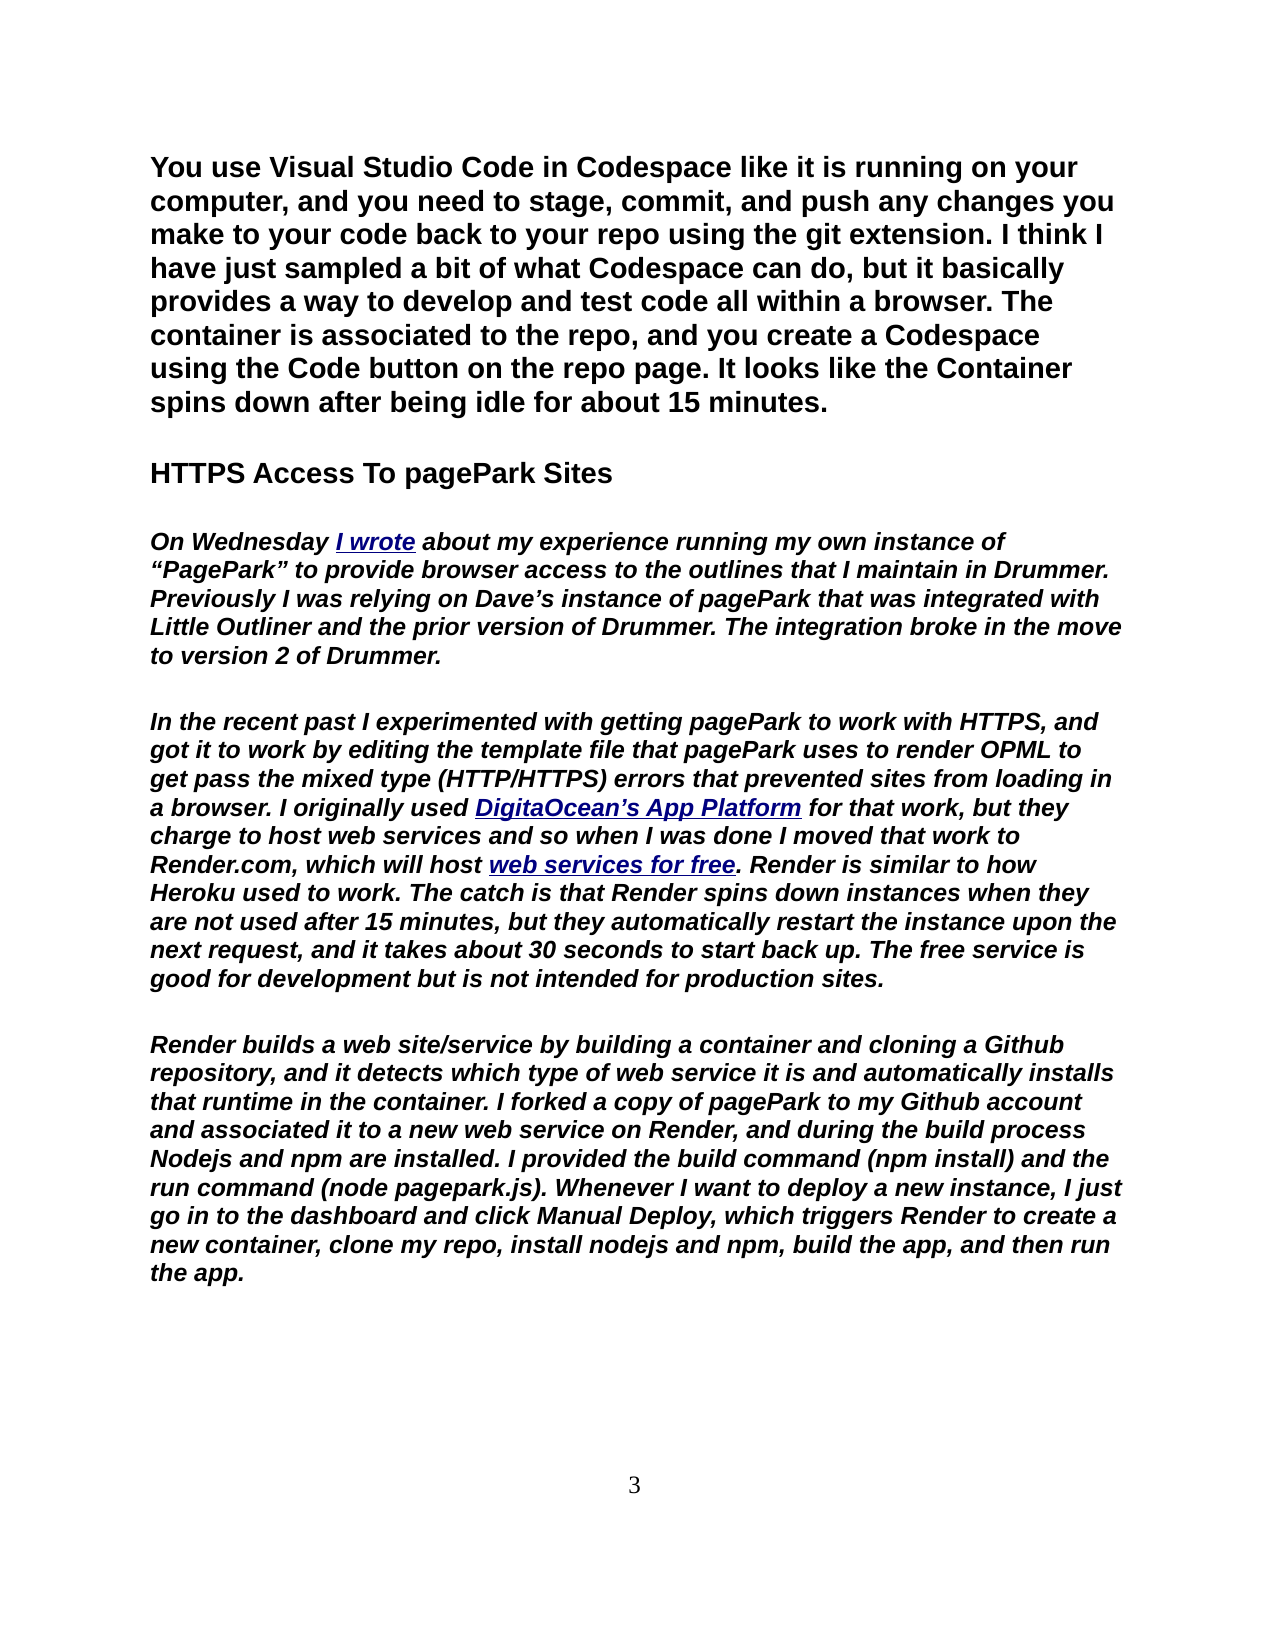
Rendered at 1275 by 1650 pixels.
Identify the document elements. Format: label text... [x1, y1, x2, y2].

subtitle On Wednesday I wrote about my experience running my own instance of “PagePark” to provide browser access to the outlines that I maintain in Drummer. Previously I was relying on Dave’s instance of pagePark that was integrated with Little Outliner and the prior version of Drummer. The integration broke in the move to version 2 of Drummer. [150, 527, 1125, 669]
subtitle HTTPS Access To pagePark Sites [150, 456, 1125, 489]
subtitle In the recent past I experimented with getting pagePark to work with HTTPS, and got it to work by editing the template file that pagePark uses to render OPML to get pass the mixed type (HTTP/HTTPS) errors that prevented sites from loading in a browser. I originally used DigitaOcean’s App Platform for that work, but they charge to host web services and so when I was done I moved that work to Render.com, which will host web services for free. Render is similar to how Heroku used to work. The catch is that Render spins down instances when they are not used after 15 minutes, but they automatically restart the instance upon the next request, and it takes about 30 seconds to start back up. The free service is good for development but is not intended for production sites. [150, 707, 1125, 992]
subtitle You use Visual Studio Code in Codespace like it is running on your computer, and you need to stage, commit, and push any changes you make to your code back to your repo using the git extension. I think I have just sampled a bit of what Codespace can do, but it basically provides a way to develop and test code all within a browser. The container is associated to the repo, and you create a Codespace using the Code button on the repo page. It looks like the Container spins down after being idle for about 15 minutes. [150, 150, 1125, 418]
subtitle Render builds a web site/service by building a container and cloning a Github repository, and it detects which type of web service it is and automatically installs that runtime in the container. I forked a copy of pagePark to my Github account and associated it to a new web service on Render, and during the build process Nodejs and npm are installed. I provided the build command (npm install) and the run command (node pagepark.js). Whenever I want to deploy a new instance, I just go in to the dashboard and click Manual Deploy, which triggers Render to create a new container, clone my repo, install nodejs and npm, build the app, and then run the app. [150, 1030, 1125, 1287]
